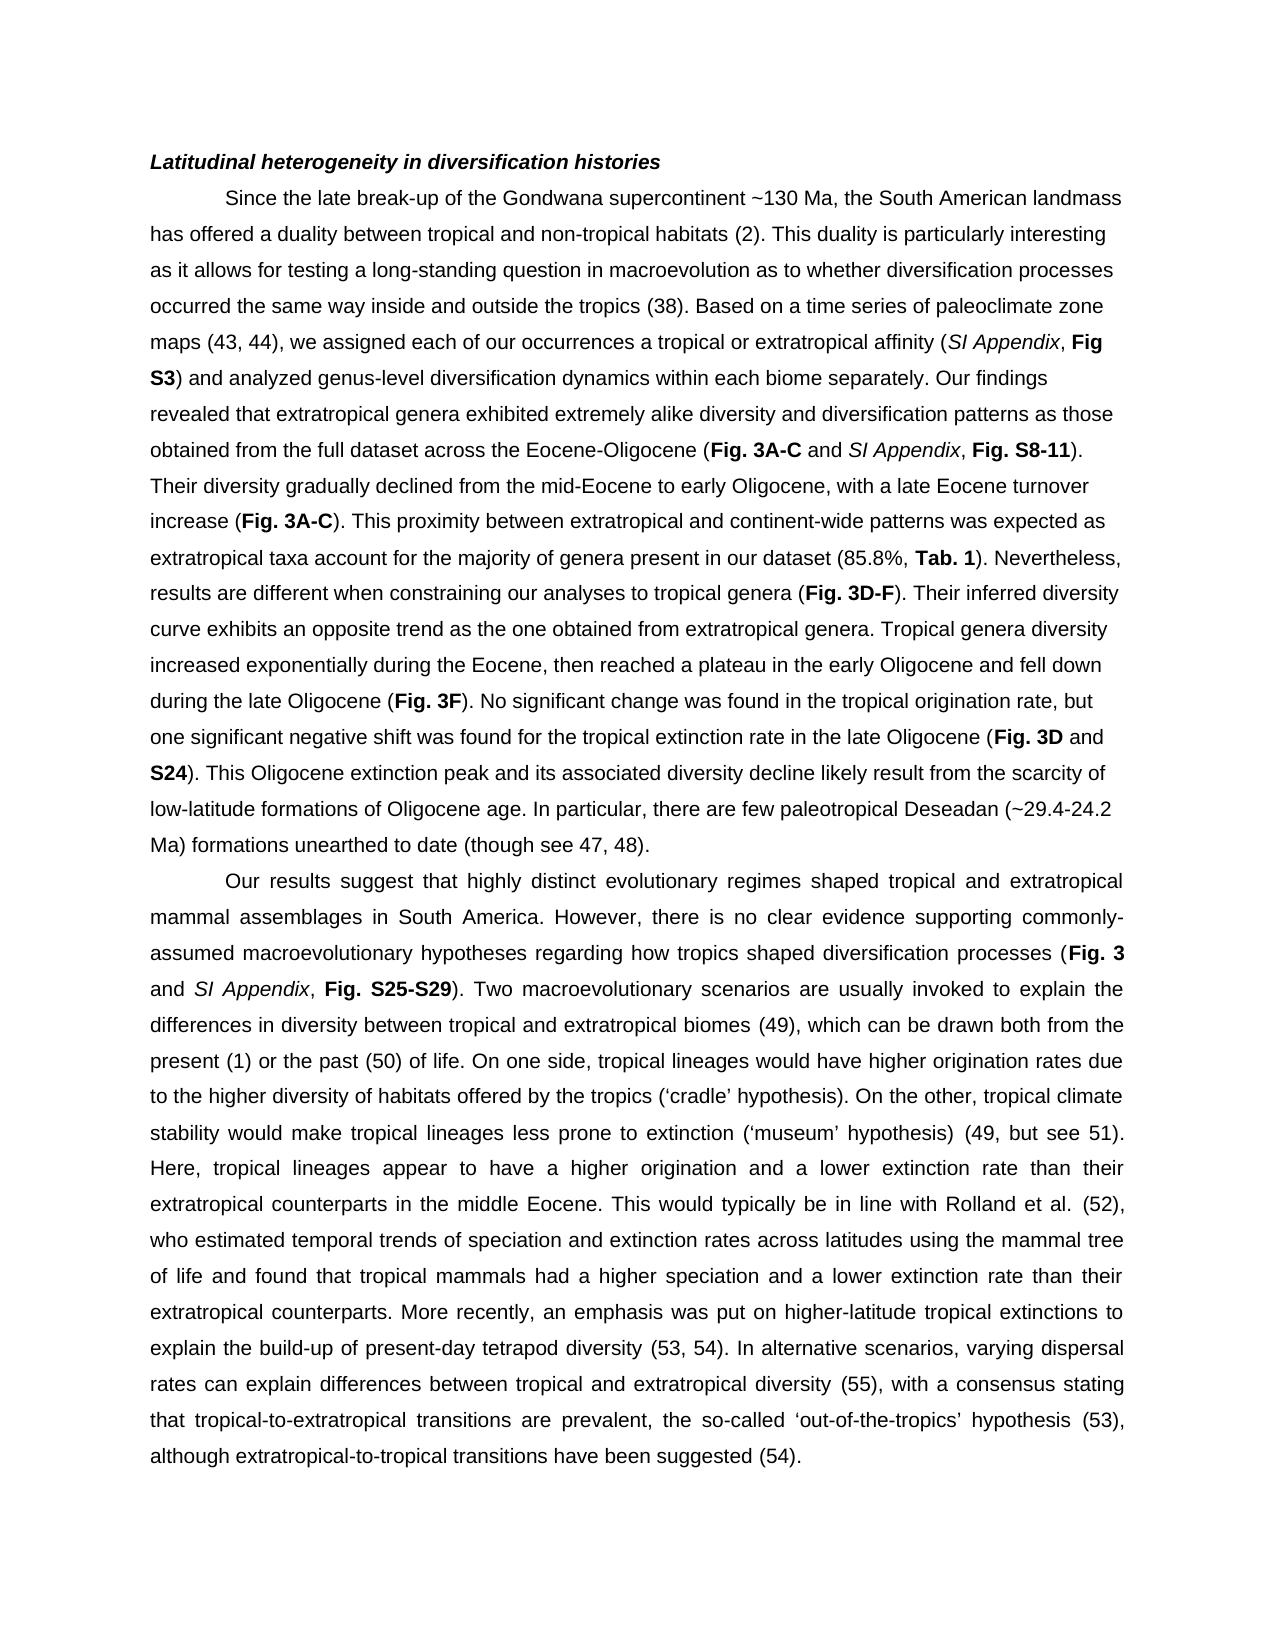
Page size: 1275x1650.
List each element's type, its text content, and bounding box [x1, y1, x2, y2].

text Latitudinal heterogeneity in diversification histories [150, 150, 1125, 174]
text Since the late break-up of the Gondwana supercontinent ~130 Ma, the South American landmass has offered a duality between tropical and non-tropical habitats (2). This duality is particularly interesting as it allows for testing a long-standing question in macroevolution as to whether diversification processes occurred the same way inside and outside the tropics (38). Based on a time series of paleoclimate zone maps (43, 44), we assigned each of our occurrences a tropical or extratropical affinity (SI Appendix, Fig S3) and analyzed genus-level diversification dynamics within each biome separately. Our findings revealed that extratropical genera exhibited extremely alike diversity and diversification patterns as those obtained from the full dataset across the Eocene-Oligocene (Fig. 3A-C and SI Appendix, Fig. S8-11). Their diversity gradually declined from the mid-Eocene to early Oligocene, with a late Eocene turnover increase (Fig. 3A-C). This proximity between extratropical and continent-wide patterns was expected as extratropical taxa account for the majority of genera present in our dataset (85.8%, Tab. 1). Nevertheless, results are different when constraining our analyses to tropical genera (Fig. 3D-F). Their inferred diversity curve exhibits an opposite trend as the one obtained from extratropical genera. Tropical genera diversity increased exponentially during the Eocene, then reached a plateau in the early Oligocene and fell down during the late Oligocene (Fig. 3F). No significant change was found in the tropical origination rate, but one significant negative shift was found for the tropical extinction rate in the late Oligocene (Fig. 3D and S24). This Oligocene extinction peak and its associated diversity decline likely result from the scarcity of low-latitude formations of Oligocene age. In particular, there are few paleotropical Deseadan (~29.4-24.2 Ma) formations unearthed to date (though see 47, 48). [150, 186, 1125, 857]
text Our results suggest that highly distinct evolutionary regimes shaped tropical and extratropical mammal assemblages in South America. However, there is no clear evidence supporting commonly-assumed macroevolutionary hypotheses regarding how tropics shaped diversification processes (Fig. 3 and SI Appendix, Fig. S25-S29). Two macroevolutionary scenarios are usually invoked to explain the differences in diversity between tropical and extratropical biomes (49), which can be drawn both from the present (1) or the past (50) of life. On one side, tropical lineages would have higher origination rates due to the higher diversity of habitats offered by the tropics (‘cradle’ hypothesis). On the other, tropical climate stability would make tropical lineages less prone to extinction (‘museum’ hypothesis) (49, but see 51). Here, tropical lineages appear to have a higher origination and a lower extinction rate than their extratropical counterparts in the middle Eocene. This would typically be in line with Rolland et al. (52), who estimated temporal trends of speciation and extinction rates across latitudes using the mammal tree of life and found that tropical mammals had a higher speciation and a lower extinction rate than their extratropical counterparts. More recently, an emphasis was put on higher-latitude tropical extinctions to explain the build-up of present-day tetrapod diversity (53, 54). In alternative scenarios, varying dispersal rates can explain differences between tropical and extratropical diversity (55), with a consensus stating that tropical-to-extratropical transitions are prevalent, the so-called ‘out-of-the-tropics’ hypothesis (53), although extratropical-to-tropical transitions have been suggested (54). [150, 869, 1125, 1468]
